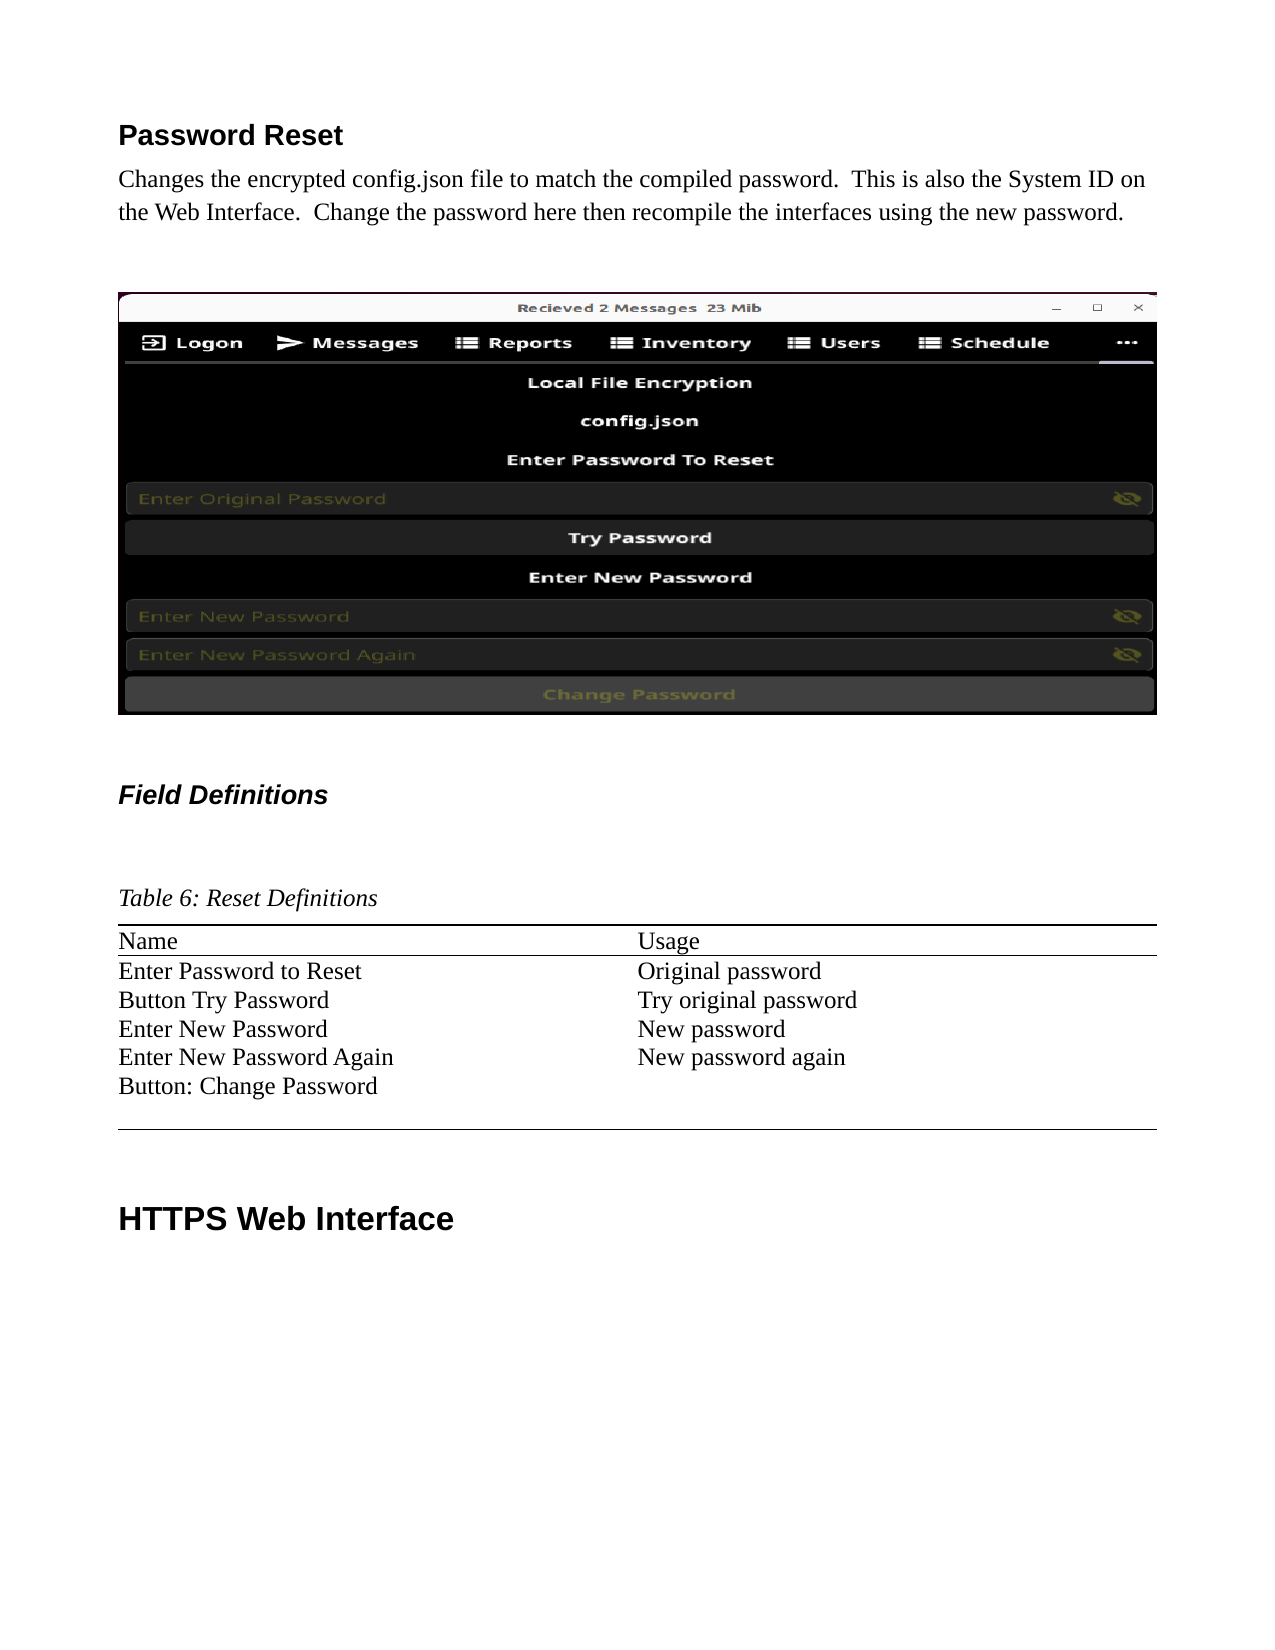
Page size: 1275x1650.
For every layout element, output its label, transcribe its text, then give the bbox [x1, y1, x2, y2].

table_header Name [118, 926, 637, 955]
picture [118, 292, 1157, 715]
table_cell [118, 1100, 637, 1129]
table_cell [638, 1100, 1157, 1129]
subtitle HTTPS Web Interface [118, 1199, 1157, 1237]
table_cell New password again [638, 1043, 1157, 1071]
table_cell Button Try Password [118, 985, 637, 1014]
text Changes the encrypted config.json file to match the compiled password. This is also the System ID on the Web Interface. Change the password here then recompile the interfaces using the new password. [118, 164, 1157, 226]
table_cell Try original password [638, 985, 1157, 1014]
table_cell Enter New Password Again [118, 1043, 637, 1071]
table_cell Original password [638, 956, 1157, 985]
table_cell [638, 1071, 1157, 1100]
subtitle Password Reset [118, 118, 1157, 152]
table_cell Button: Change Password [118, 1071, 637, 1100]
text Table 6: Reset Definitions [118, 883, 1157, 912]
table_cell Enter Password to Reset [118, 956, 637, 985]
table_cell New password [638, 1014, 1157, 1042]
table_header Usage [638, 926, 1157, 955]
table_cell Enter New Password [118, 1014, 637, 1042]
subtitle Field Definitions [118, 779, 1157, 811]
